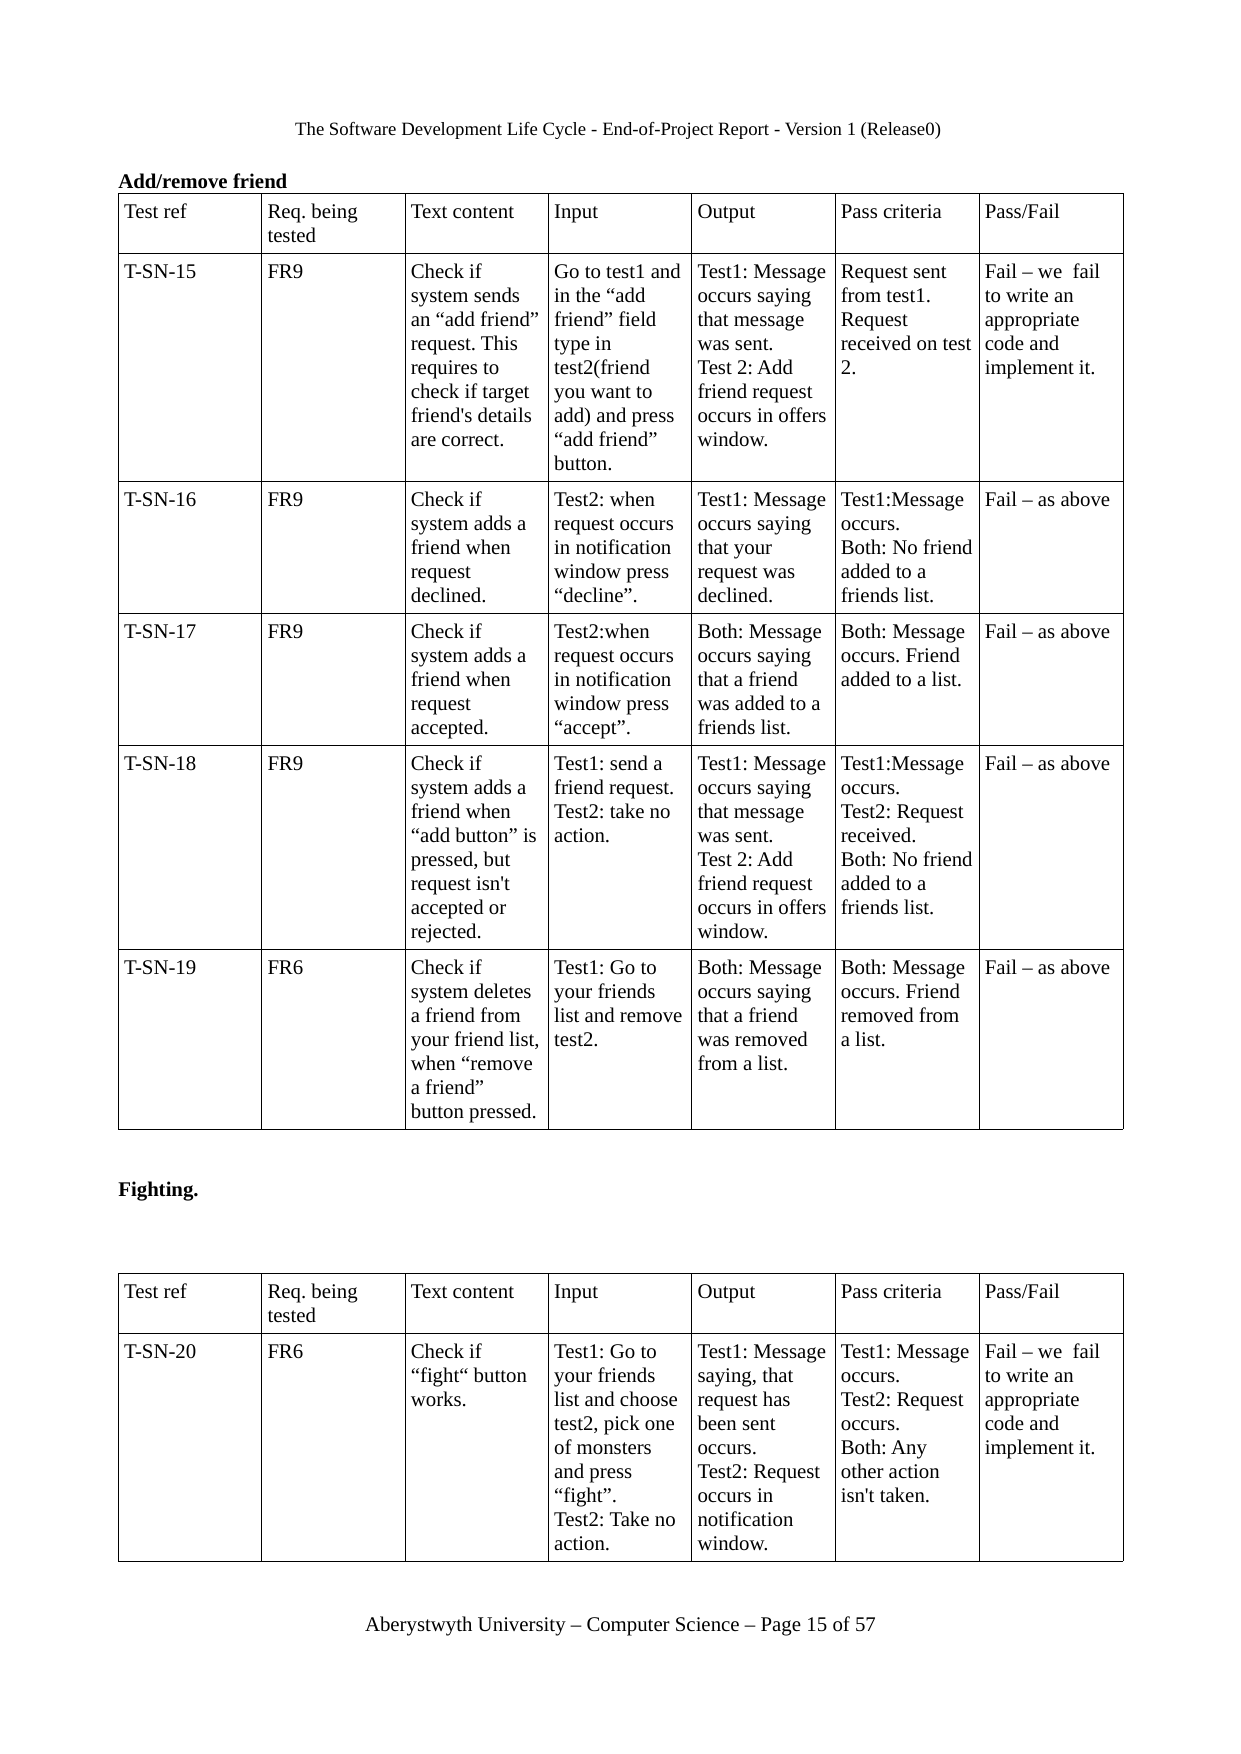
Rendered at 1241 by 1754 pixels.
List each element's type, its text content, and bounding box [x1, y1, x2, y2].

table_cell T-SN-17 [119, 614, 261, 745]
table_cell Both: Message occurs saying that a friend was added to a friends list. [692, 614, 835, 745]
table_cell Fail – we fail to write an appropriate code and implement it. [980, 1334, 1123, 1561]
table_cell FR6 [262, 1334, 405, 1561]
table_cell T-SN-20 [119, 1334, 261, 1561]
table_cell Request sent from test1. Request received on test 2. [836, 254, 979, 481]
table_cell Check if system adds a friend when request declined. [406, 482, 548, 613]
table_cell Fail – as above [980, 950, 1123, 1129]
table_cell Go to test1 and in the “add friend” field type in test2(friend you want to add) and press “add friend” button. [549, 254, 691, 481]
table_cell Test1: Go to your friends list and choose test2, pick one of monsters and press “fight”. Test2: Take no action. [549, 1334, 691, 1561]
table_header Req. being tested [262, 194, 405, 253]
table_cell Test2: when request occurs in notification window press “decline”. [549, 482, 691, 613]
table_header Pass/Fail [980, 194, 1123, 253]
table_cell Both: Message occurs. Friend added to a list. [836, 614, 979, 745]
table_header Output [692, 1274, 835, 1333]
table_cell Both: Message occurs. Friend removed from a list. [836, 950, 979, 1129]
table_cell Test1: send a friend request. Test2: take no action. [549, 746, 691, 949]
table_cell T-SN-18 [119, 746, 261, 949]
text Add/remove friend [118, 169, 1122, 193]
table_header Input [549, 194, 691, 253]
table_header Pass/Fail [980, 1274, 1123, 1333]
table_cell Fail – as above [980, 482, 1123, 613]
table_cell T-SN-15 [119, 254, 261, 481]
table_header Req. being tested [262, 1274, 405, 1333]
table_cell Test1:Message occurs. Test2: Request received. Both: No friend added to a friends list. [836, 746, 979, 949]
table_cell Test1: Message occurs saying that message was sent. Test 2: Add friend request occurs in offers window. [692, 254, 835, 481]
table_cell FR9 [262, 482, 405, 613]
table_header Input [549, 1274, 691, 1333]
table_cell Test1: Message occurs. Test2: Request occurs. Both: Any other action isn't taken. [836, 1334, 979, 1561]
table_cell Test1: Message saying, that request has been sent occurs. Test2: Request occurs in notification window. [692, 1334, 835, 1561]
table_header Test ref [119, 1274, 261, 1333]
table_cell T-SN-19 [119, 950, 261, 1129]
table_cell Check if system deletes a friend from your friend list, when “remove a friend” button pressed. [406, 950, 548, 1129]
table_header Text content [406, 1274, 548, 1333]
table_cell T-SN-16 [119, 482, 261, 613]
text Fighting. [118, 1177, 1122, 1201]
table_cell FR9 [262, 746, 405, 949]
table_cell Fail – we fail to write an appropriate code and implement it. [980, 254, 1123, 481]
table_cell Check if system adds a friend when “add button” is pressed, but request isn't accepted or rejected. [406, 746, 548, 949]
table_cell Test1:Message occurs. Both: No friend added to a friends list. [836, 482, 979, 613]
table_header Pass criteria [836, 1274, 979, 1333]
table_cell Fail – as above [980, 614, 1123, 745]
table_header Text content [406, 194, 548, 253]
table_cell FR9 [262, 614, 405, 745]
table_cell Check if system adds a friend when request accepted. [406, 614, 548, 745]
table_cell Both: Message occurs saying that a friend was removed from a list. [692, 950, 835, 1129]
table_cell FR9 [262, 254, 405, 481]
table_cell Check if system sends an “add friend” request. This requires to check if target friend's details are correct. [406, 254, 548, 481]
table_cell FR6 [262, 950, 405, 1129]
table_cell Fail – as above [980, 746, 1123, 949]
table_header Output [692, 194, 835, 253]
table_cell Check if “fight“ button works. [406, 1334, 548, 1561]
table_header Pass criteria [836, 194, 979, 253]
table_cell Test1: Message occurs saying that message was sent. Test 2: Add friend request occurs in offers window. [692, 746, 835, 949]
table_header Test ref [119, 194, 261, 253]
table_cell Test2:when request occurs in notification window press “accept”. [549, 614, 691, 745]
table_cell Test1: Go to your friends list and remove test2. [549, 950, 691, 1129]
table_cell Test1: Message occurs saying that your request was declined. [692, 482, 835, 613]
